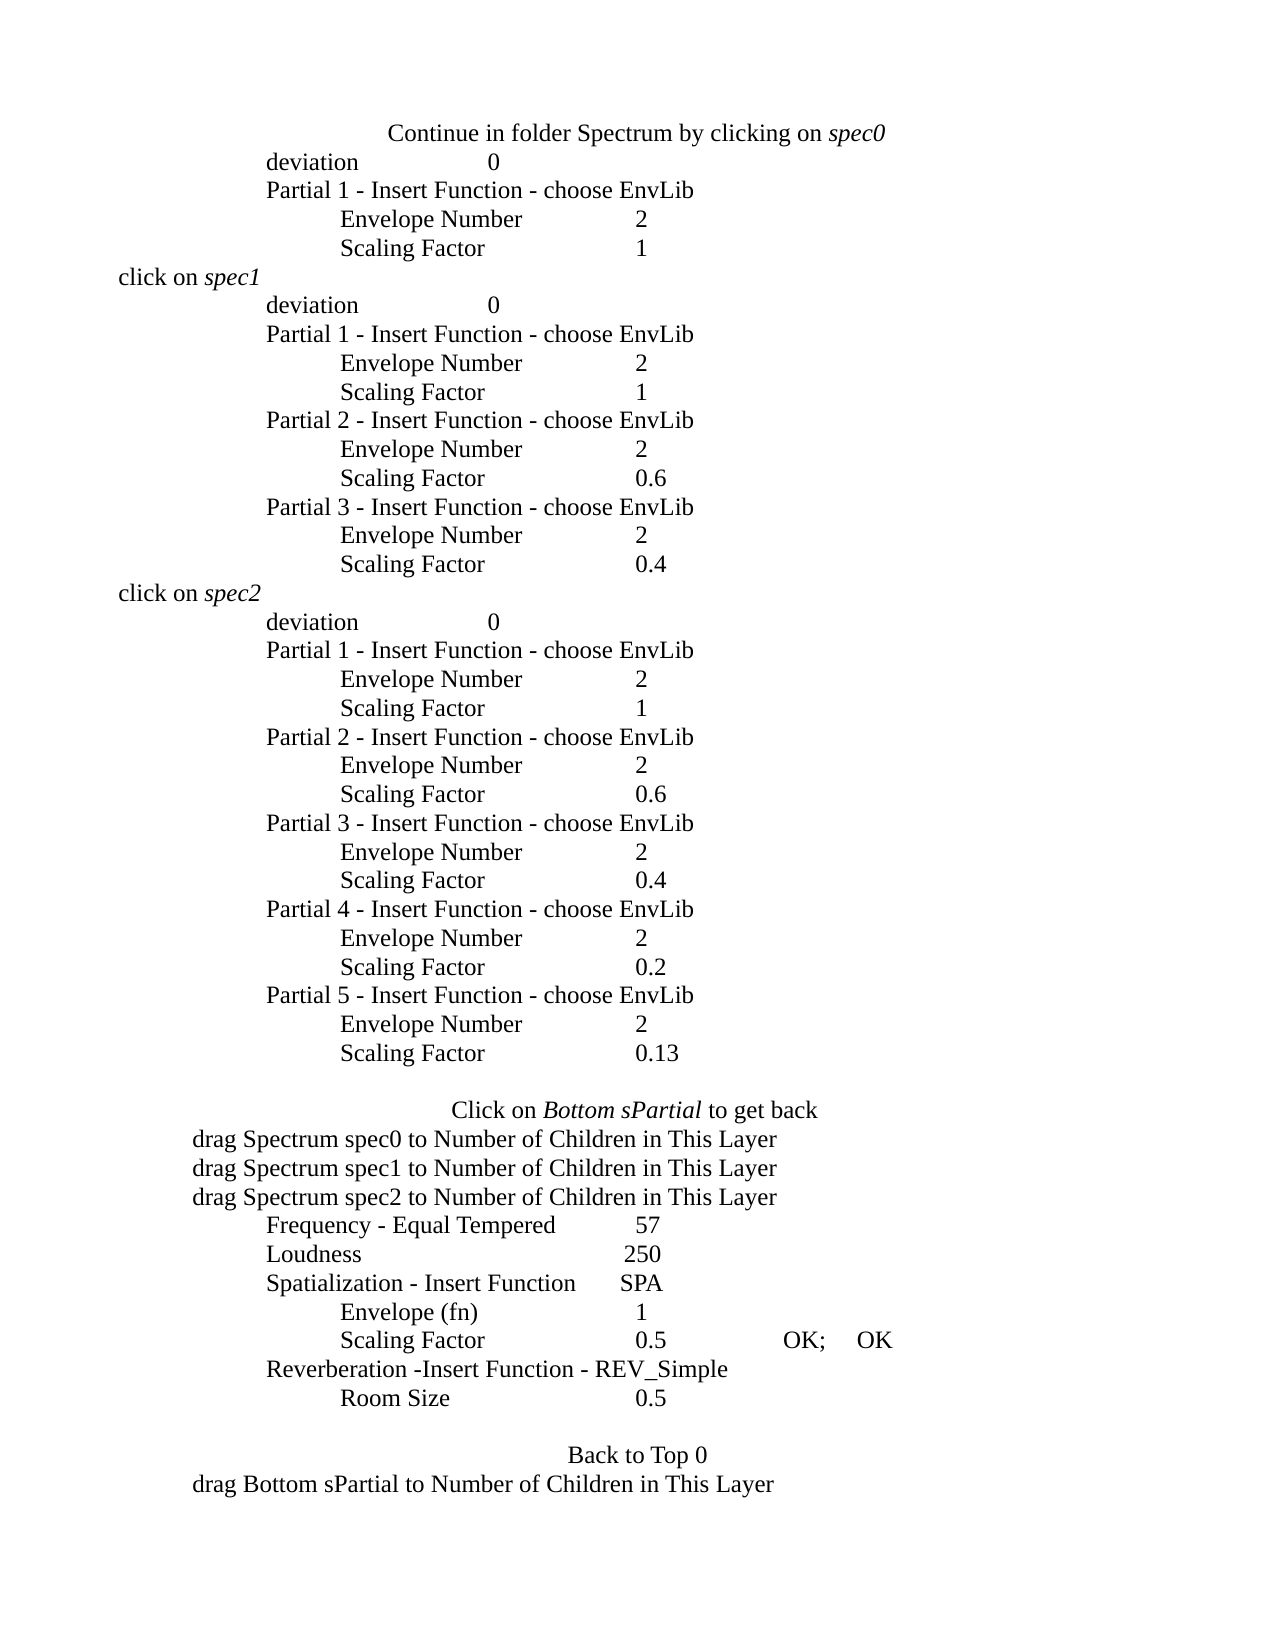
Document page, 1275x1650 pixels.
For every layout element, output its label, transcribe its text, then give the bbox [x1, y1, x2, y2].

text deviation 0 [118, 147, 1157, 176]
text Envelope Number 2 [118, 348, 1157, 377]
text Scaling Factor 0.4 [118, 549, 1157, 578]
text Scaling Factor 0.6 [118, 779, 1157, 808]
text Scaling Factor 0.5 OK; OK [118, 1326, 1157, 1354]
text drag Bottom sPartial to Number of Children in This Layer [118, 1469, 1157, 1498]
text Continue in folder Spectrum by clicking on spec0 [118, 118, 1157, 147]
text drag Spectrum spec1 to Number of Children in This Layer [118, 1153, 1157, 1182]
text click on spec1 [118, 262, 1157, 291]
text Partial 3 - Insert Function - choose EnvLib [118, 808, 1157, 837]
text Back to Top 0 [118, 1441, 1157, 1469]
text Envelope Number 2 [118, 204, 1157, 233]
text Room Size 0.5 [118, 1383, 1157, 1412]
text deviation 0 [118, 607, 1157, 636]
text Scaling Factor 1 [118, 377, 1157, 406]
text Reverberation -Insert Function - REV_Simple [118, 1354, 1157, 1383]
text click on spec2 [118, 578, 1157, 607]
text Partial 3 - Insert Function - choose EnvLib [118, 492, 1157, 521]
text deviation 0 [118, 291, 1157, 319]
text Partial 1 - Insert Function - choose EnvLib [118, 319, 1157, 348]
text Partial 2 - Insert Function - choose EnvLib [118, 722, 1157, 751]
text Envelope (fn) 1 [118, 1297, 1157, 1326]
text Scaling Factor 0.2 [118, 952, 1157, 981]
text Click on Bottom sPartial to get back [118, 1096, 1157, 1124]
text Envelope Number 2 [118, 664, 1157, 693]
text Partial 4 - Insert Function - choose EnvLib [118, 894, 1157, 923]
text Scaling Factor 0.13 [118, 1038, 1157, 1067]
text Envelope Number 2 [118, 837, 1157, 866]
text Envelope Number 2 [118, 521, 1157, 549]
text Envelope Number 2 [118, 1009, 1157, 1038]
text Partial 5 - Insert Function - choose EnvLib [118, 981, 1157, 1009]
text Partial 1 - Insert Function - choose EnvLib [118, 176, 1157, 204]
text Envelope Number 2 [118, 751, 1157, 779]
text drag Spectrum spec2 to Number of Children in This Layer [118, 1182, 1157, 1211]
text drag Spectrum spec0 to Number of Children in This Layer [118, 1124, 1157, 1153]
text Frequency - Equal Tempered 57 [118, 1211, 1157, 1239]
text Partial 2 - Insert Function - choose EnvLib [118, 406, 1157, 434]
text Partial 1 - Insert Function - choose EnvLib [118, 636, 1157, 664]
text Spatialization - Insert Function SPA [118, 1268, 1157, 1297]
text Scaling Factor 0.4 [118, 866, 1157, 894]
text Envelope Number 2 [118, 434, 1157, 463]
text Scaling Factor 0.6 [118, 463, 1157, 492]
text Loudness 250 [118, 1239, 1157, 1268]
text Envelope Number 2 [118, 923, 1157, 952]
text Scaling Factor 1 [118, 693, 1157, 722]
text Scaling Factor 1 [118, 233, 1157, 262]
